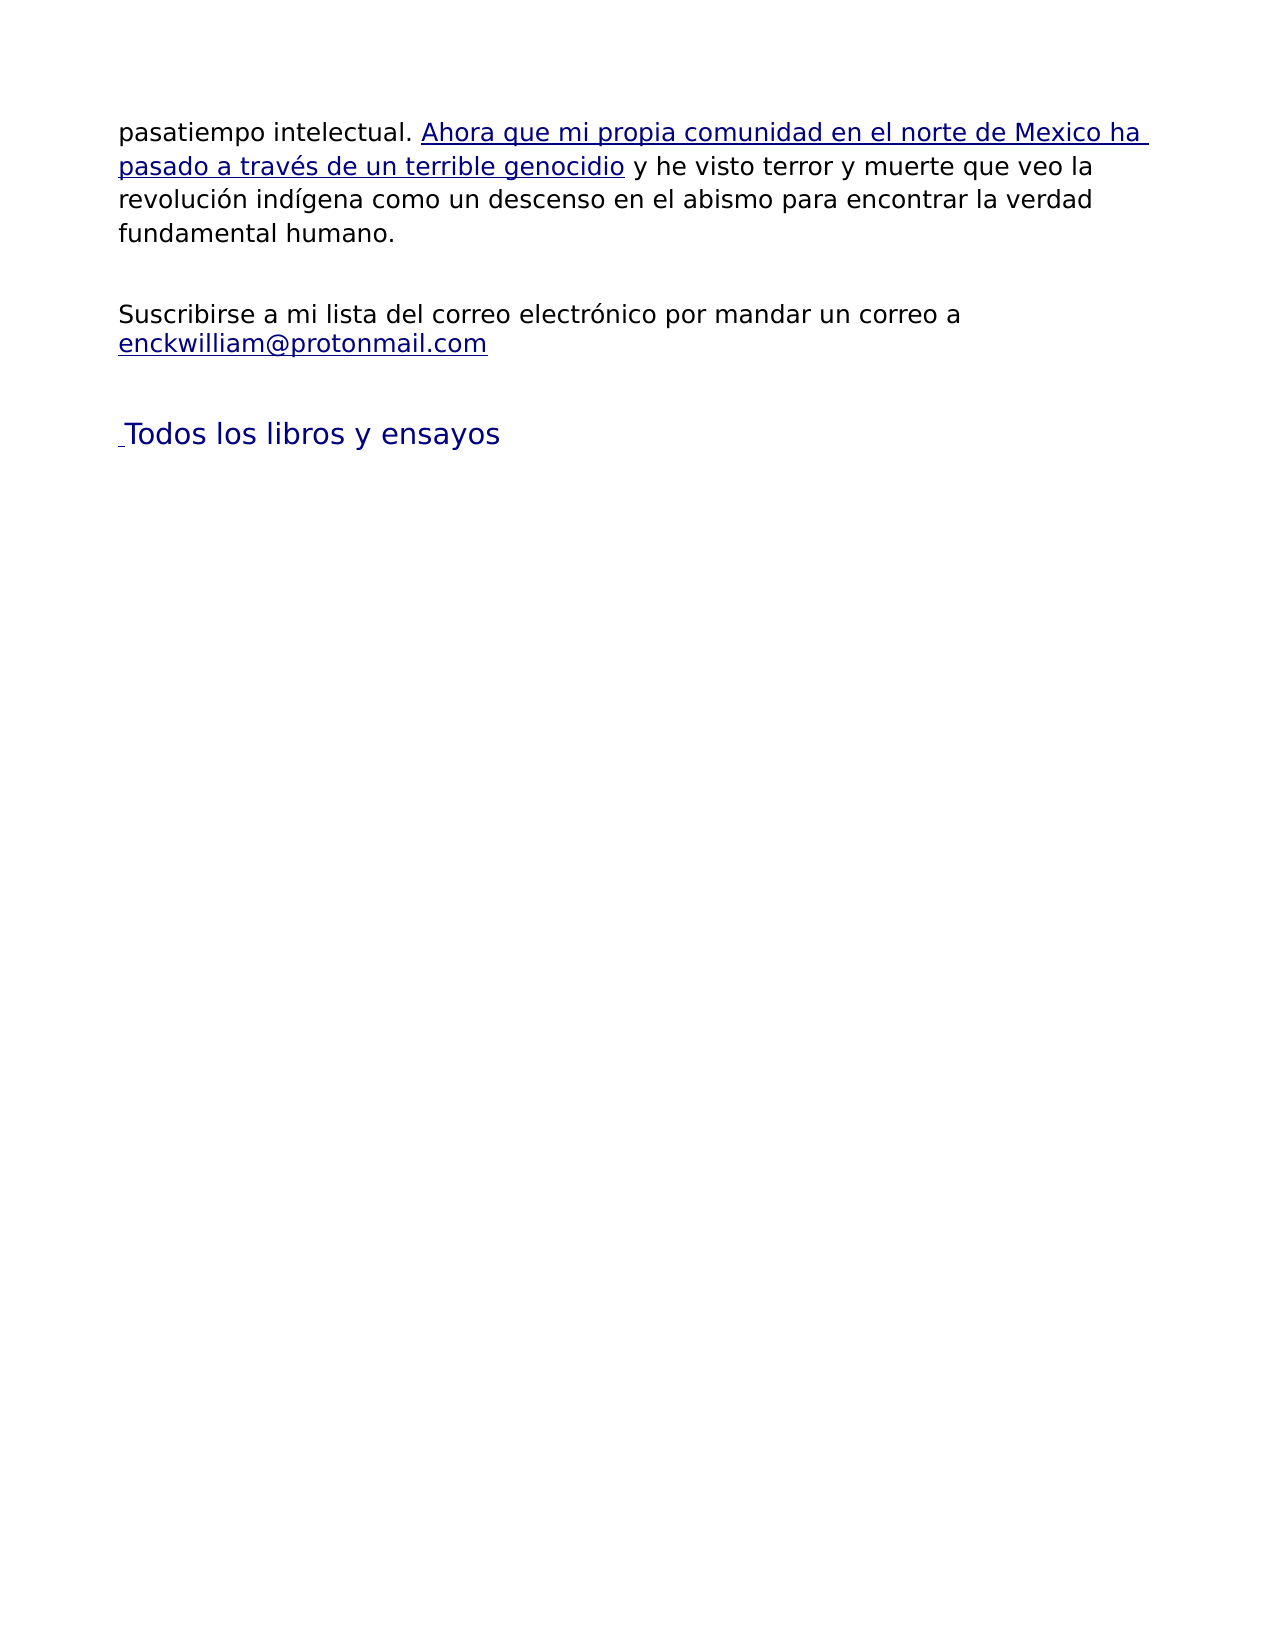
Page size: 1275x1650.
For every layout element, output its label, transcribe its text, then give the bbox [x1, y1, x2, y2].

text Suscribirse a mi lista del correo electrónico por mandar un correo a enckwilliam@protonmail.com Todos los libros y ensayos [118, 300, 1157, 451]
text pasatiempo intelectual. Ahora que mi propia comunidad en el norte de Mexico ha pasado a través de un terrible genocidio y he visto terror y muerte que veo la revolución indígena como un descenso en el abismo para encontrar la verdad fundamental humano. [118, 118, 1157, 281]
